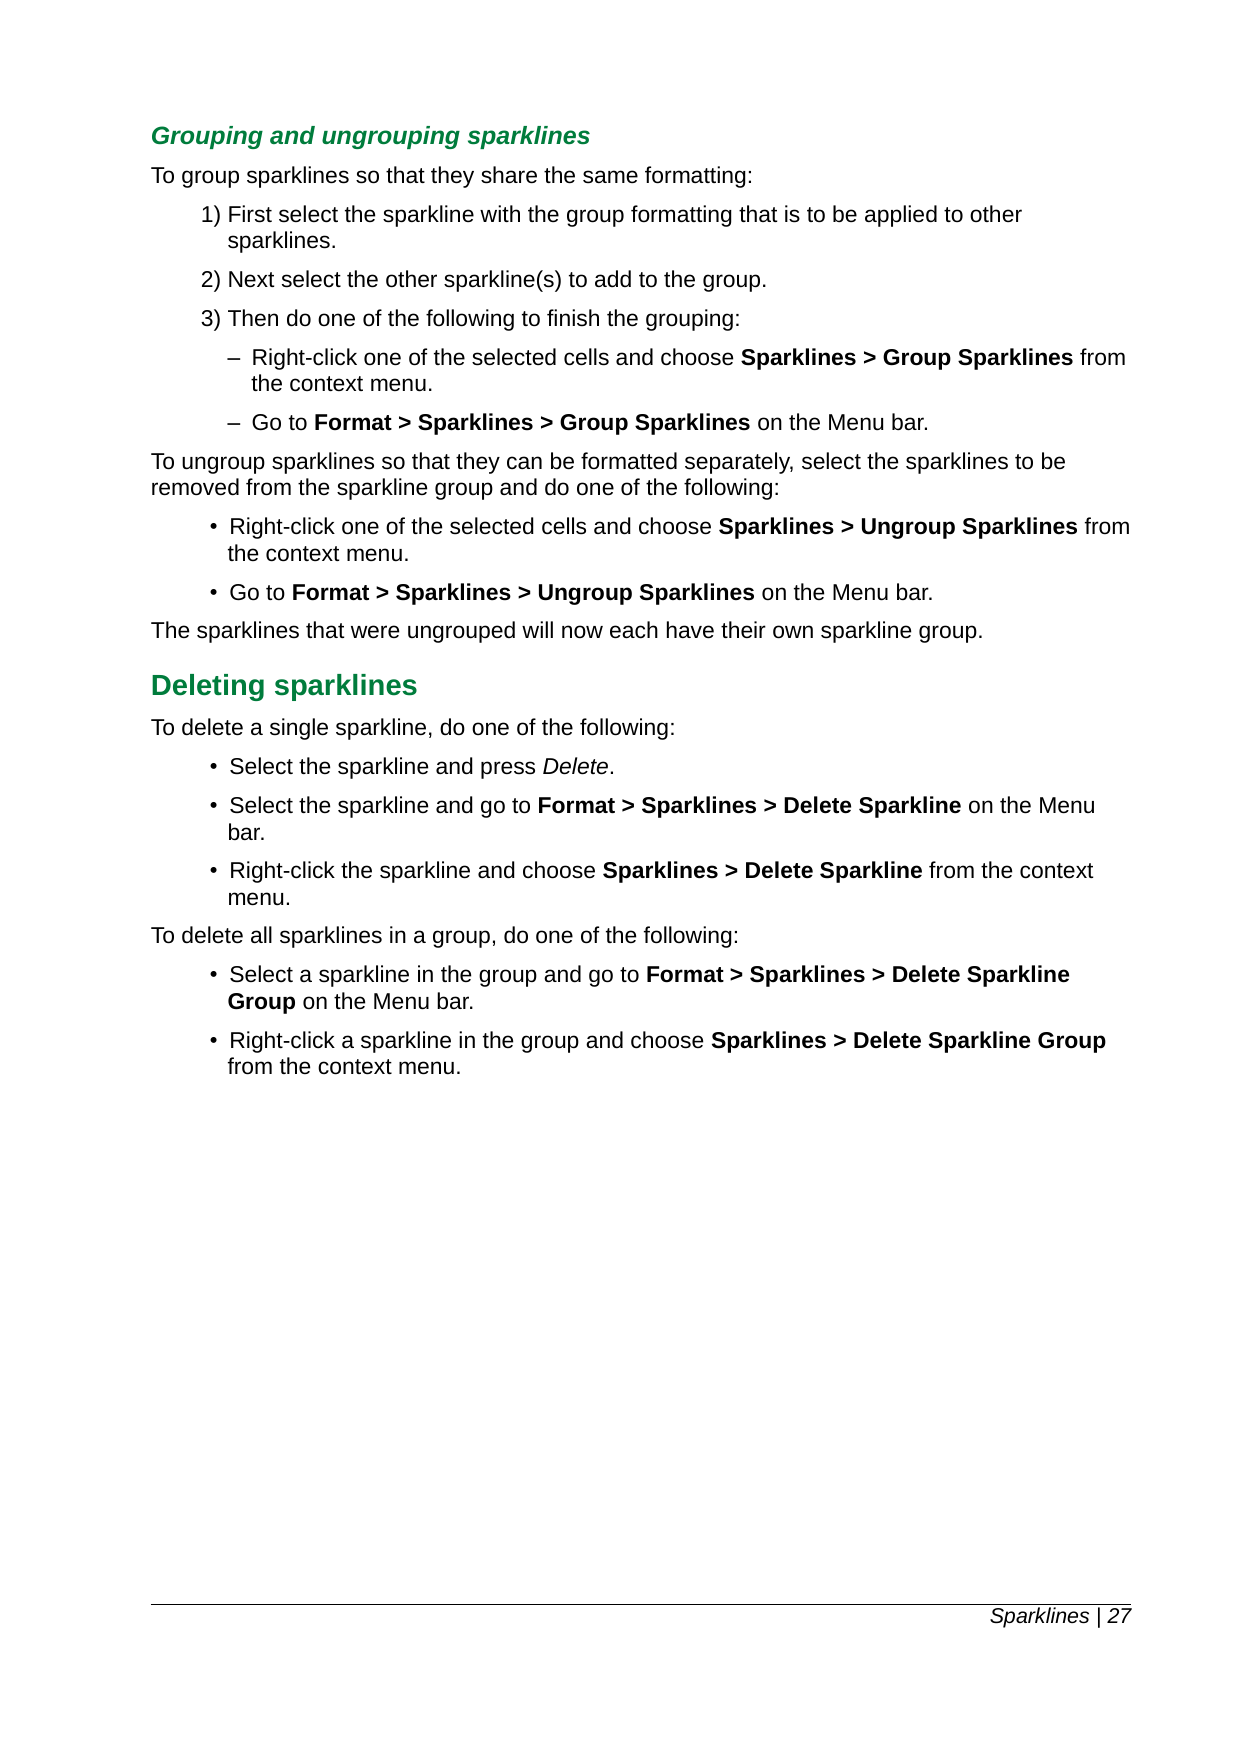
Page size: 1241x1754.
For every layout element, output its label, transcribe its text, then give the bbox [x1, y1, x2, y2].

subtitle Grouping and ungrouping sparklines [151, 121, 1131, 150]
list Select the sparkline and press Delete. [209, 753, 1131, 779]
list To delete a single sparkline, do one of the following: [151, 714, 1131, 741]
list To group sparklines so that they share the same formatting: [151, 162, 1131, 188]
list Go to Format > Sparklines > Group Sparklines on the Menu bar. [227, 409, 1131, 436]
list To delete all sparklines in a group, do one of the following: [151, 922, 1131, 949]
list Select the sparkline and go to Format > Sparklines > Delete Sparkline on the Menu bar. [209, 792, 1131, 845]
text The sparklines that were ungrouped will now each have their own sparkline group. [151, 617, 1131, 644]
list Go to Format > Sparklines > Ungroup Sparklines on the Menu bar. [209, 578, 1131, 605]
list Right-click the sparkline and choose Sparklines > Delete Sparkline from the context menu. [209, 857, 1131, 910]
list First select the sparkline with the group formatting that is to be applied to other sparklines. [227, 201, 1131, 254]
list Right-click a sparkline in the group and choose Sparklines > Delete Sparkline Group from the context menu. [209, 1027, 1131, 1079]
subtitle Deleting sparklines [151, 668, 1131, 702]
list Next select the other sparkline(s) to add to the group. [227, 266, 1131, 293]
list Then do one of the following to finish the grouping: [227, 305, 1131, 331]
list Right-click one of the selected cells and choose Sparklines > Group Sparklines from the context menu. [227, 344, 1131, 397]
list To ungroup sparklines so that they can be formatted separately, select the sparklines to be removed from the sparkline group and do one of the following: [151, 448, 1131, 501]
list Select a sparkline in the group and go to Format > Sparklines > Delete Sparkline Group on the Menu bar. [209, 961, 1131, 1014]
list Right-click one of the selected cells and choose Sparklines > Ungroup Sparklines from the context menu. [209, 513, 1131, 566]
